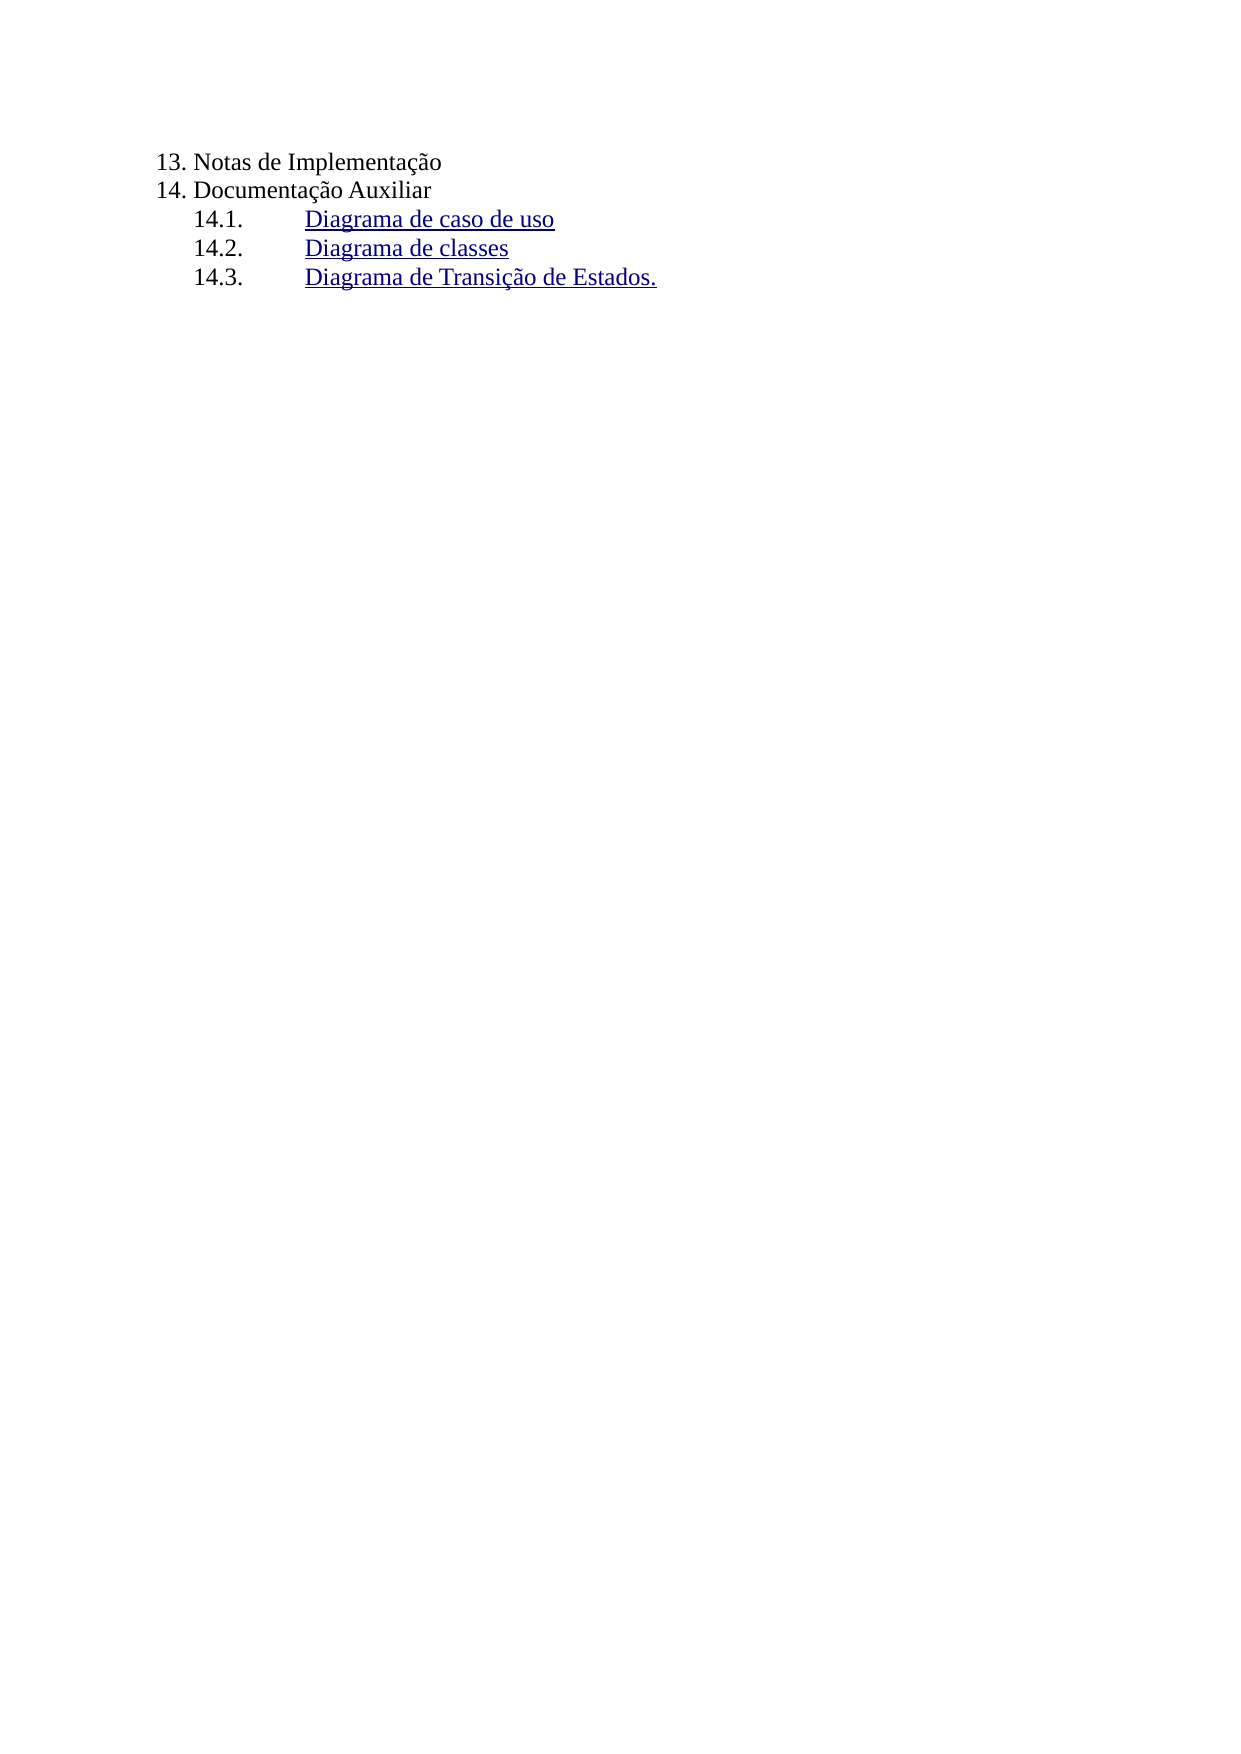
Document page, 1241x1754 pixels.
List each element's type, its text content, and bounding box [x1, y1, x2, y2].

list Documentação Auxiliar [156, 176, 1122, 204]
list Diagrama de caso de uso [193, 204, 1122, 233]
list Diagrama de Transição de Estados. [193, 262, 1122, 291]
list Diagrama de classes [193, 233, 1122, 262]
list Notas de Implementação [156, 147, 1122, 176]
